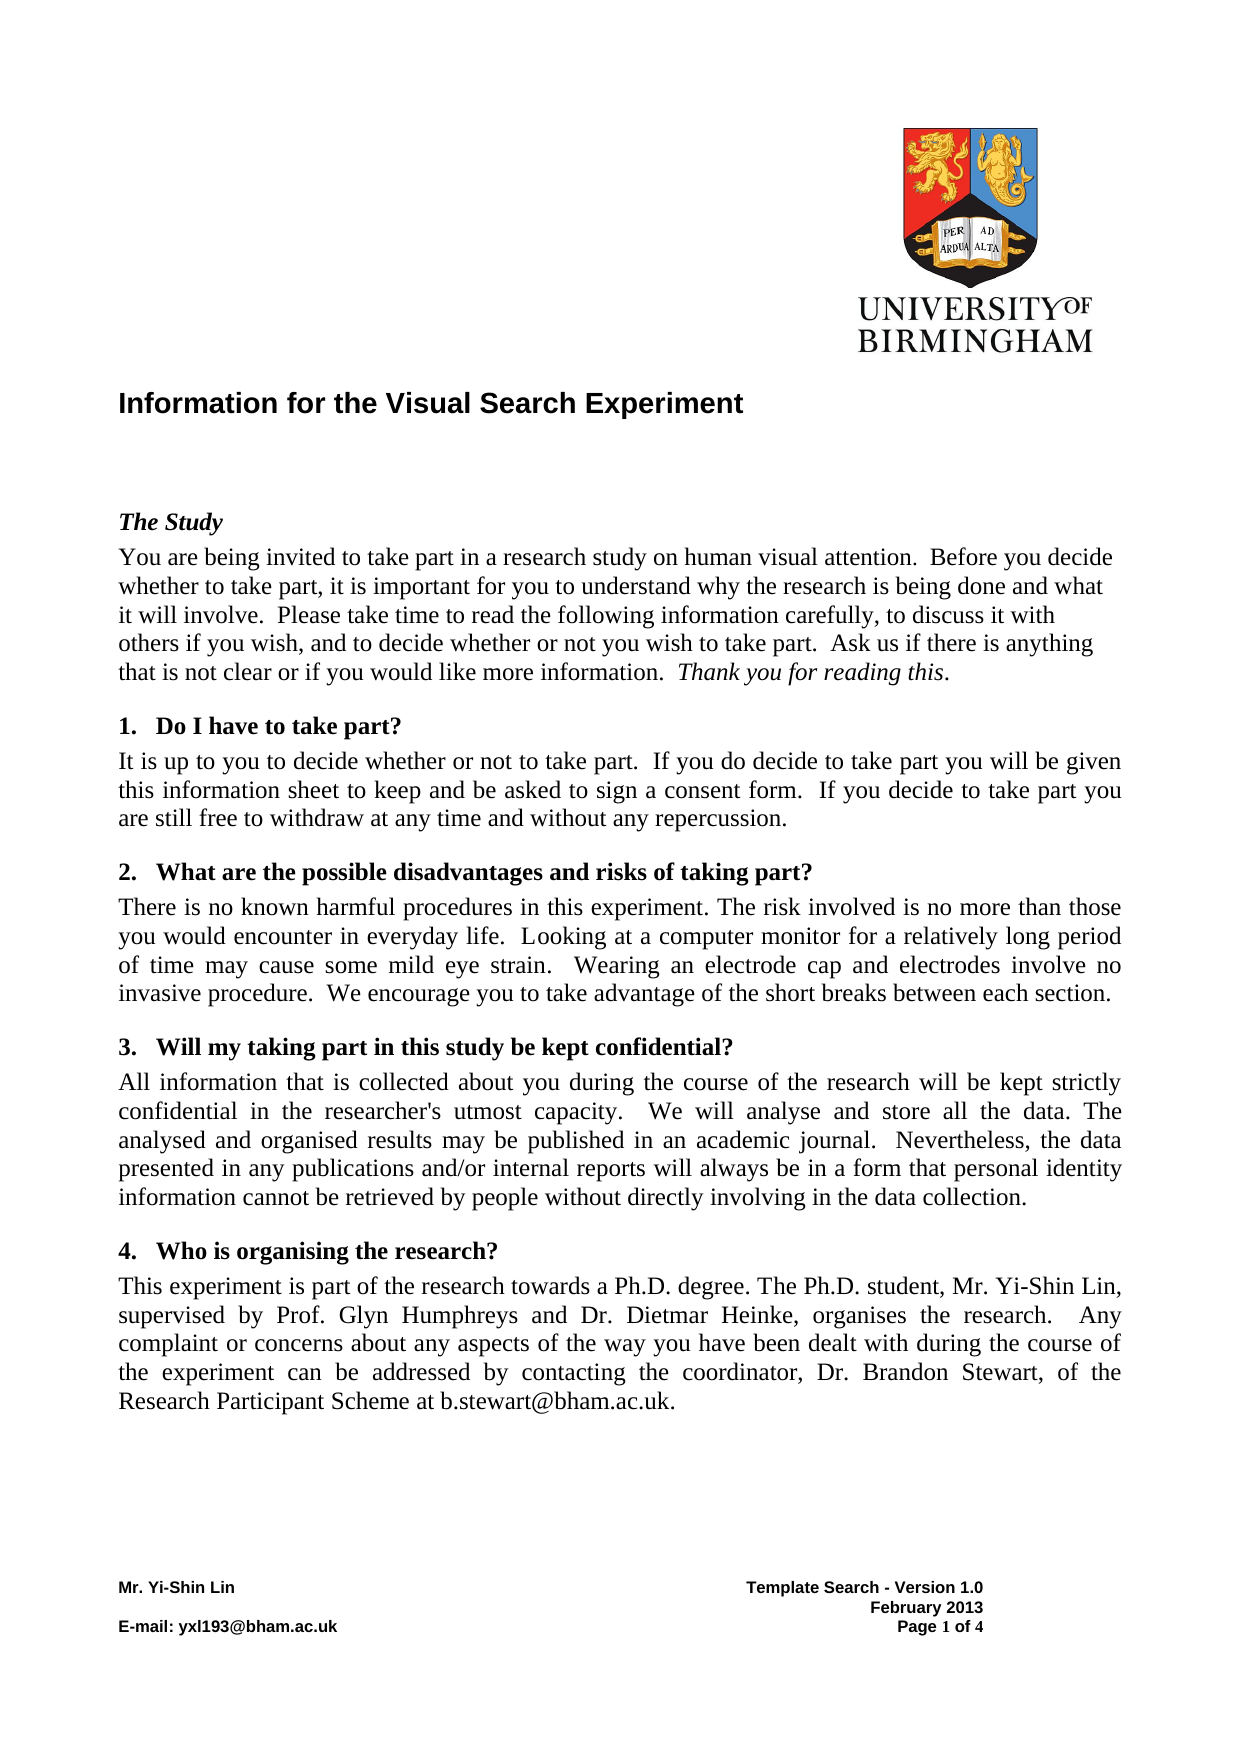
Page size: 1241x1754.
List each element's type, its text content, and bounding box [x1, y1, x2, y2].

text You are being invited to take part in a research study on human visual attention. Before you decide whether to take part, it is important for you to understand why the research is being done and what it will involve. Please take time to read the following information carefully, to discuss it with others if you wish, and to decide whether or not you wish to take part. Ask us if there is anything that is not clear or if you would like more information. Thank you for reading this. [118, 542, 1122, 686]
subtitle Will my taking part in this study be kept confidential? [118, 1032, 1122, 1061]
text There is no known harmful procedures in this experiment. The risk involved is no more than those you would encounter in everyday life. Looking at a computer monitor for a relatively long period of time may cause some mild eye strain. Wearing an electrode cap and electrodes involve no invasive procedure. We encourage you to take advantage of the short breaks between each section. [118, 892, 1122, 1007]
subtitle What are the possible disadvantages and risks of taking part? [118, 857, 1122, 886]
text All information that is collected about you during the course of the research will be kept strictly confidential in the researcher's utmost capacity. We will analyse and store all the data. The analysed and organised results may be published in an academic journal. Nevertheless, the data presented in any publications and/or internal reports will always be in a form that personal identity information cannot be retrieved by people without directly involving in the data collection. [118, 1067, 1122, 1211]
subtitle Information for the Visual Search Experiment [118, 386, 1122, 420]
subtitle The Study [118, 507, 1122, 536]
text This experiment is part of the research towards a Ph.D. degree. The Ph.D. student, Mr. Yi-Shin Lin, supervised by Prof. Glyn Humphreys and Dr. Dietmar Heinke, organises the research. Any complaint or concerns about any aspects of the way you have been dealt with during the course of the experiment can be addressed by contacting the coordinator, Dr. Brandon Stewart, of the Research Participant Scheme at b.stewart@bham.ac.uk. [118, 1271, 1122, 1415]
text It is up to you to decide whether or not to take part. If you do decide to take part you will be given this information sheet to keep and be asked to sign a consent form. If you decide to take part you are still free to withdraw at any time and without any repercussion. [118, 746, 1122, 832]
subtitle Who is organising the research? [118, 1236, 1122, 1265]
picture [824, 118, 1123, 384]
subtitle Do I have to take part? [118, 711, 1122, 740]
